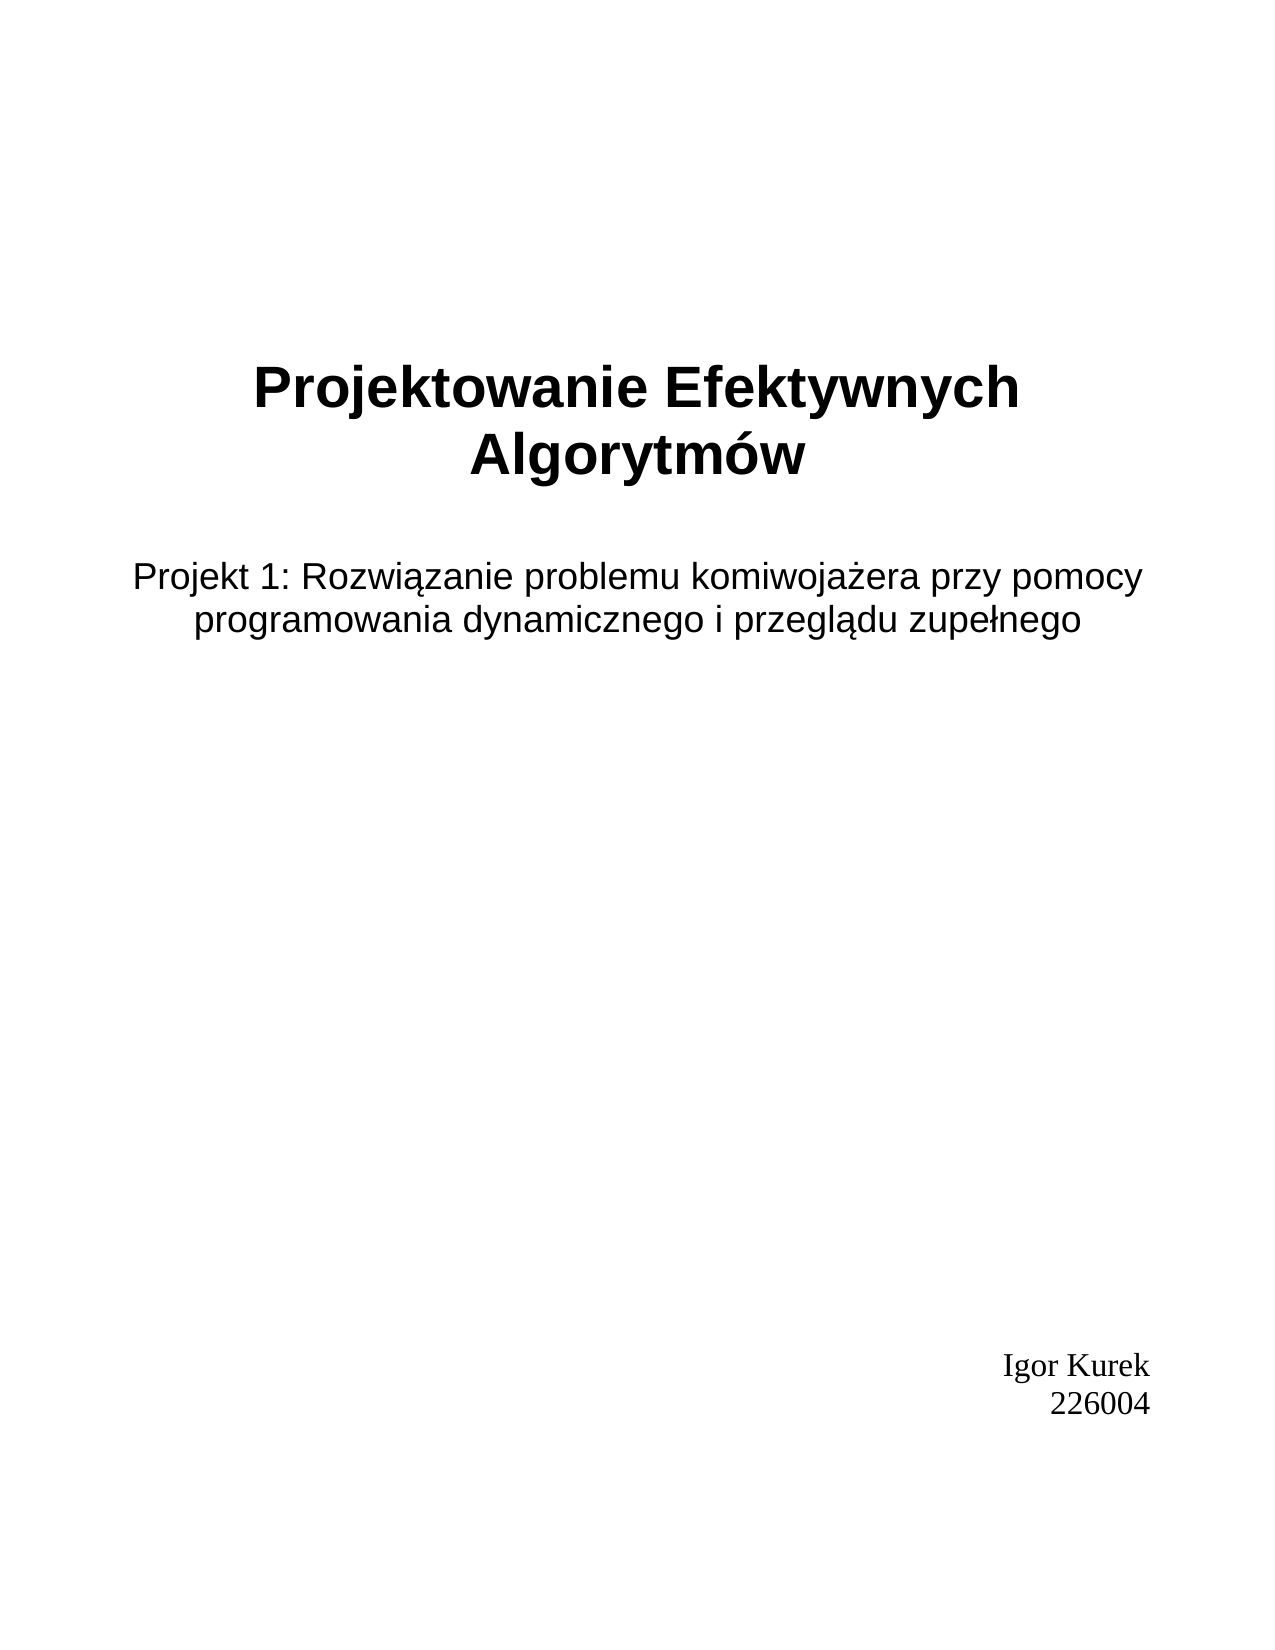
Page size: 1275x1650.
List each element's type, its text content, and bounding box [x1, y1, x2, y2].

subtitle Projekt 1: Rozwiązanie problemu komiwojażera przy pomocy programowania dynamicznego i przeglądu zupełnego [118, 554, 1157, 641]
title Projektowanie Efektywnych Algorytmów [118, 352, 1157, 486]
